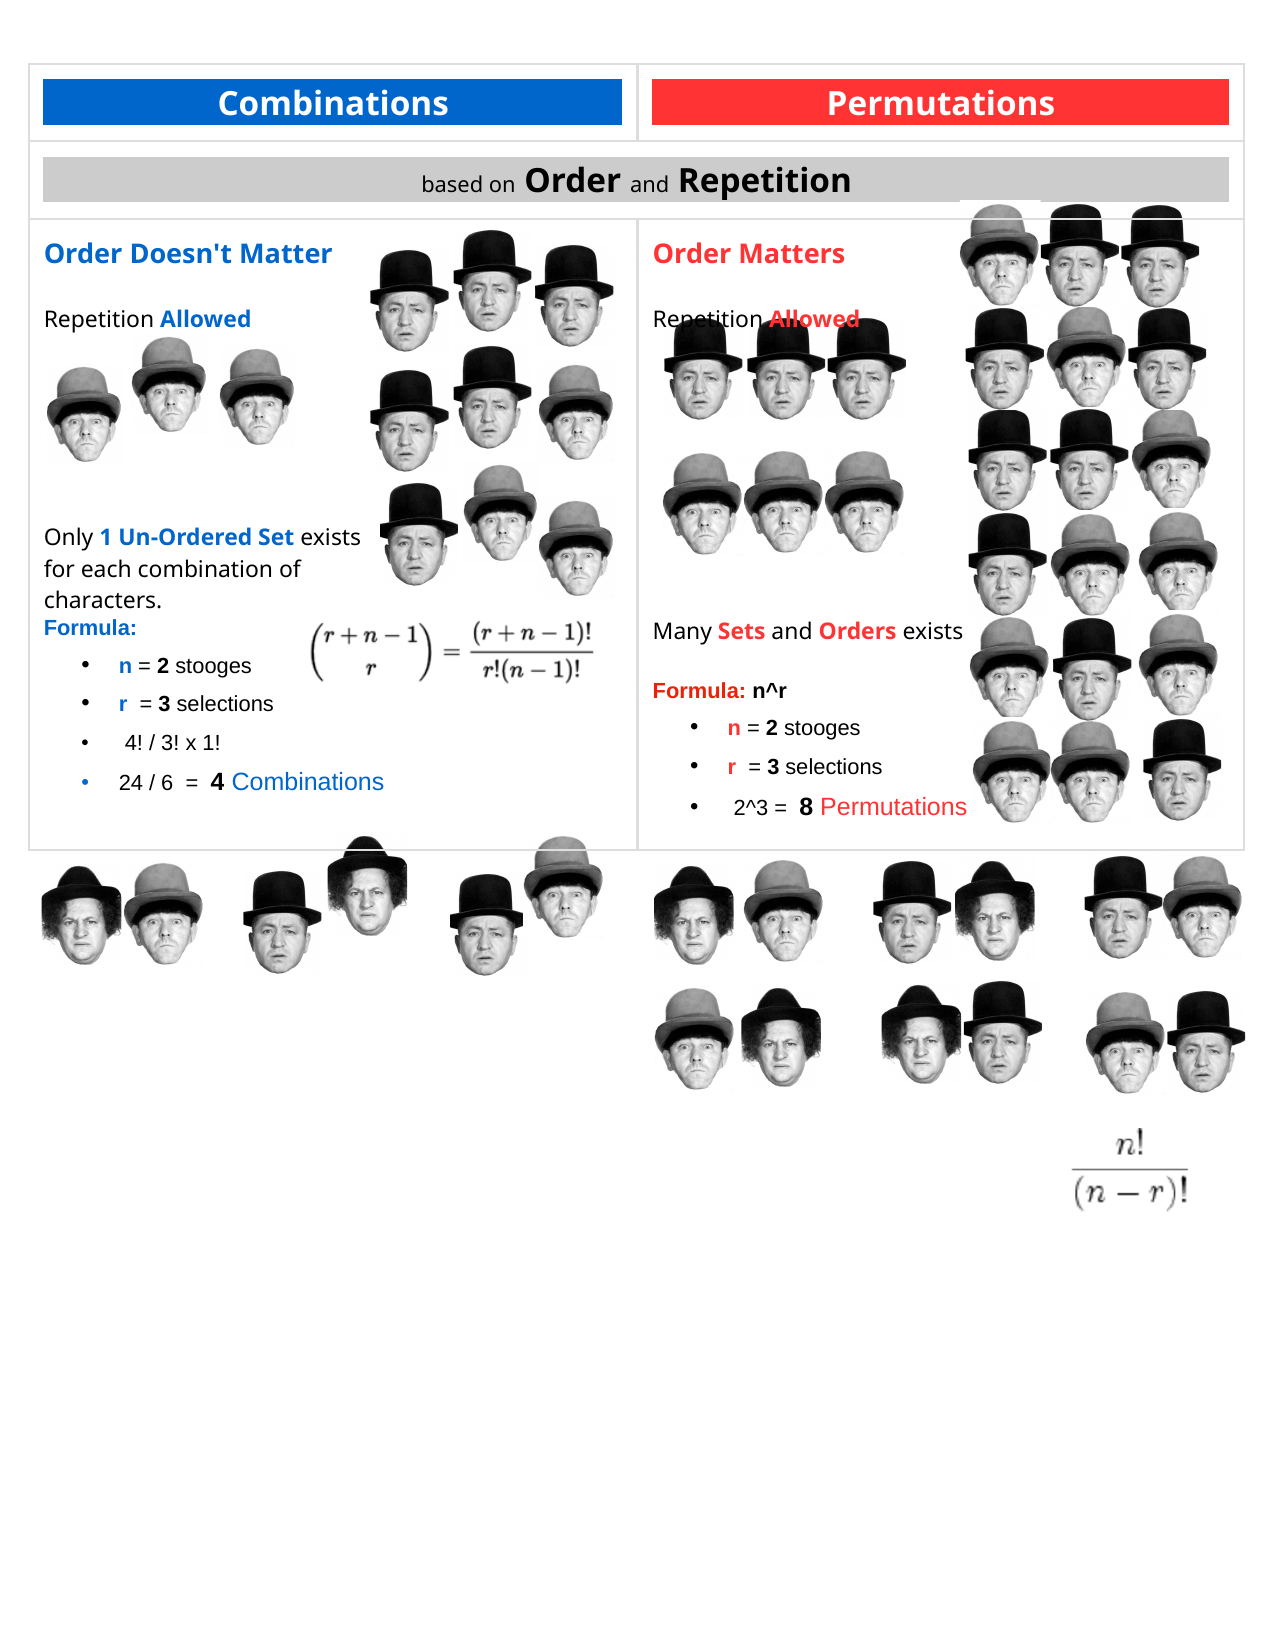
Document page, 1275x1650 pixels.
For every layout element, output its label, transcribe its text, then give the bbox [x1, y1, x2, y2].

picture [380, 482, 458, 586]
picture [123, 859, 205, 967]
picture [131, 333, 208, 434]
picture [453, 344, 532, 449]
picture [463, 361, 615, 598]
picture [453, 228, 532, 332]
picture [664, 316, 743, 420]
picture [523, 832, 604, 849]
picture [827, 316, 906, 420]
picture [327, 829, 408, 849]
picture [881, 978, 962, 1084]
picture [219, 346, 295, 447]
picture [959, 220, 1222, 825]
picture [1121, 204, 1200, 218]
table_cell Order Matters Repetition Allowed Many Sets and Orders exists Formula: n^r n = 2 stooges r = 3 selections 2^3 = 8 Permutations [639, 220, 1243, 848]
picture [450, 851, 604, 976]
picture [741, 981, 821, 1087]
picture [243, 869, 322, 974]
picture [959, 200, 1119, 218]
picture [738, 316, 743, 326]
picture [1068, 1117, 1196, 1230]
picture [873, 859, 952, 964]
picture [1084, 852, 1244, 960]
picture [307, 616, 599, 685]
picture [654, 859, 734, 965]
picture [743, 856, 825, 964]
picture [1085, 988, 1246, 1096]
picture [955, 854, 1035, 961]
picture [654, 984, 736, 1092]
picture [662, 447, 906, 557]
table_cell Order Doesn't Matter Repetition Allowed Only 1 Un-Ordered Set exists for each combination of characters. Formula: n = 2 stooges r = 3 selections 4! / 3! x 1! 24 / 6 = 4 Combinations [30, 220, 636, 848]
picture [683, 316, 690, 326]
picture [747, 316, 826, 420]
table_header Combinations [30, 65, 636, 140]
picture [47, 363, 123, 464]
picture [370, 248, 449, 352]
picture [41, 859, 122, 965]
table_header Permutations [639, 65, 1243, 140]
picture [327, 851, 408, 936]
table_cell based on Order and Repetition [30, 142, 1243, 217]
picture [535, 243, 614, 347]
picture [370, 368, 449, 472]
picture [963, 980, 1042, 1084]
